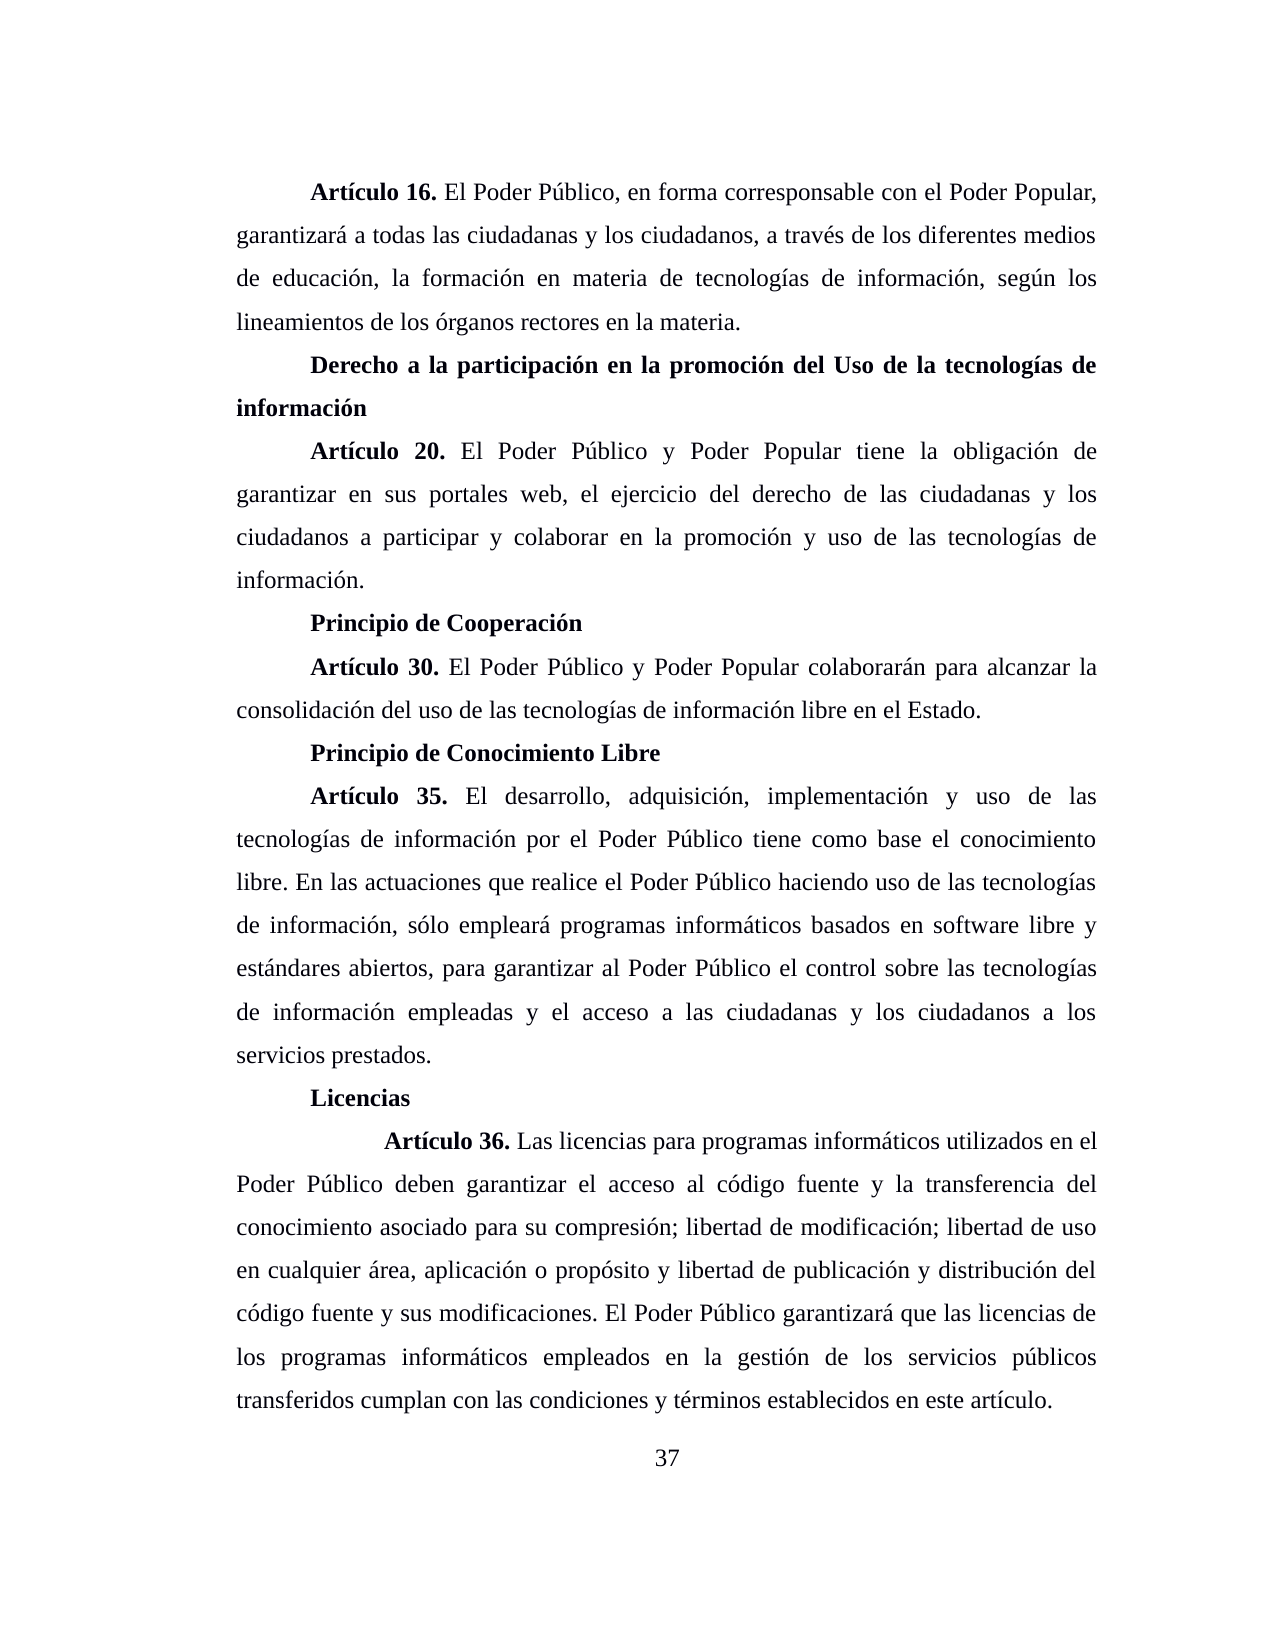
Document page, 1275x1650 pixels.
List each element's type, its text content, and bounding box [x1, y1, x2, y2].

text Artículo 36. Las licencias para programas informáticos utilizados en el Poder Público deben garantizar el acceso al código fuente y la transferencia del conocimiento asociado para su compresión; libertad de modificación; libertad de uso en cualquier área, aplicación o propósito y libertad de publicación y distribución del código fuente y sus modificaciones. El Poder Público garantizará que las licencias de los programas informáticos empleados en la gestión de los servicios públicos transferidos cumplan con las condiciones y términos establecidos en este artículo. [236, 1126, 1098, 1413]
text Principio de Cooperación [236, 608, 1098, 637]
text Artículo 16. El Poder Público, en forma corresponsable con el Poder Popular, garantizará a todas las ciudadanas y los ciudadanos, a través de los diferentes medios de educación, la formación en materia de tecnologías de información, según los lineamientos de los órganos rectores en la materia. [236, 177, 1098, 335]
text Artículo 20. El Poder Público y Poder Popular tiene la obligación de garantizar en sus portales web, el ejercicio del derecho de las ciudadanas y los ciudadanos a participar y colaborar en la promoción y uso de las tecnologías de información. [236, 436, 1098, 594]
text Artículo 30. El Poder Público y Poder Popular colaborarán para alcanzar la consolidación del uso de las tecnologías de información libre en el Estado. [236, 652, 1098, 723]
text Derecho a la participación en la promoción del Uso de la tecnologías de información [236, 350, 1098, 422]
text Artículo 35. El desarrollo, adquisición, implementación y uso de las tecnologías de información por el Poder Público tiene como base el conocimiento libre. En las actuaciones que realice el Poder Público haciendo uso de las tecnologías de información, sólo empleará programas informáticos basados en software libre y estándares abiertos, para garantizar al Poder Público el control sobre las tecnologías de información empleadas y el acceso a las ciudadanas y los ciudadanos a los servicios prestados. [236, 781, 1098, 1068]
text Licencias [236, 1083, 1098, 1112]
text Principio de Conocimiento Libre [236, 738, 1098, 767]
